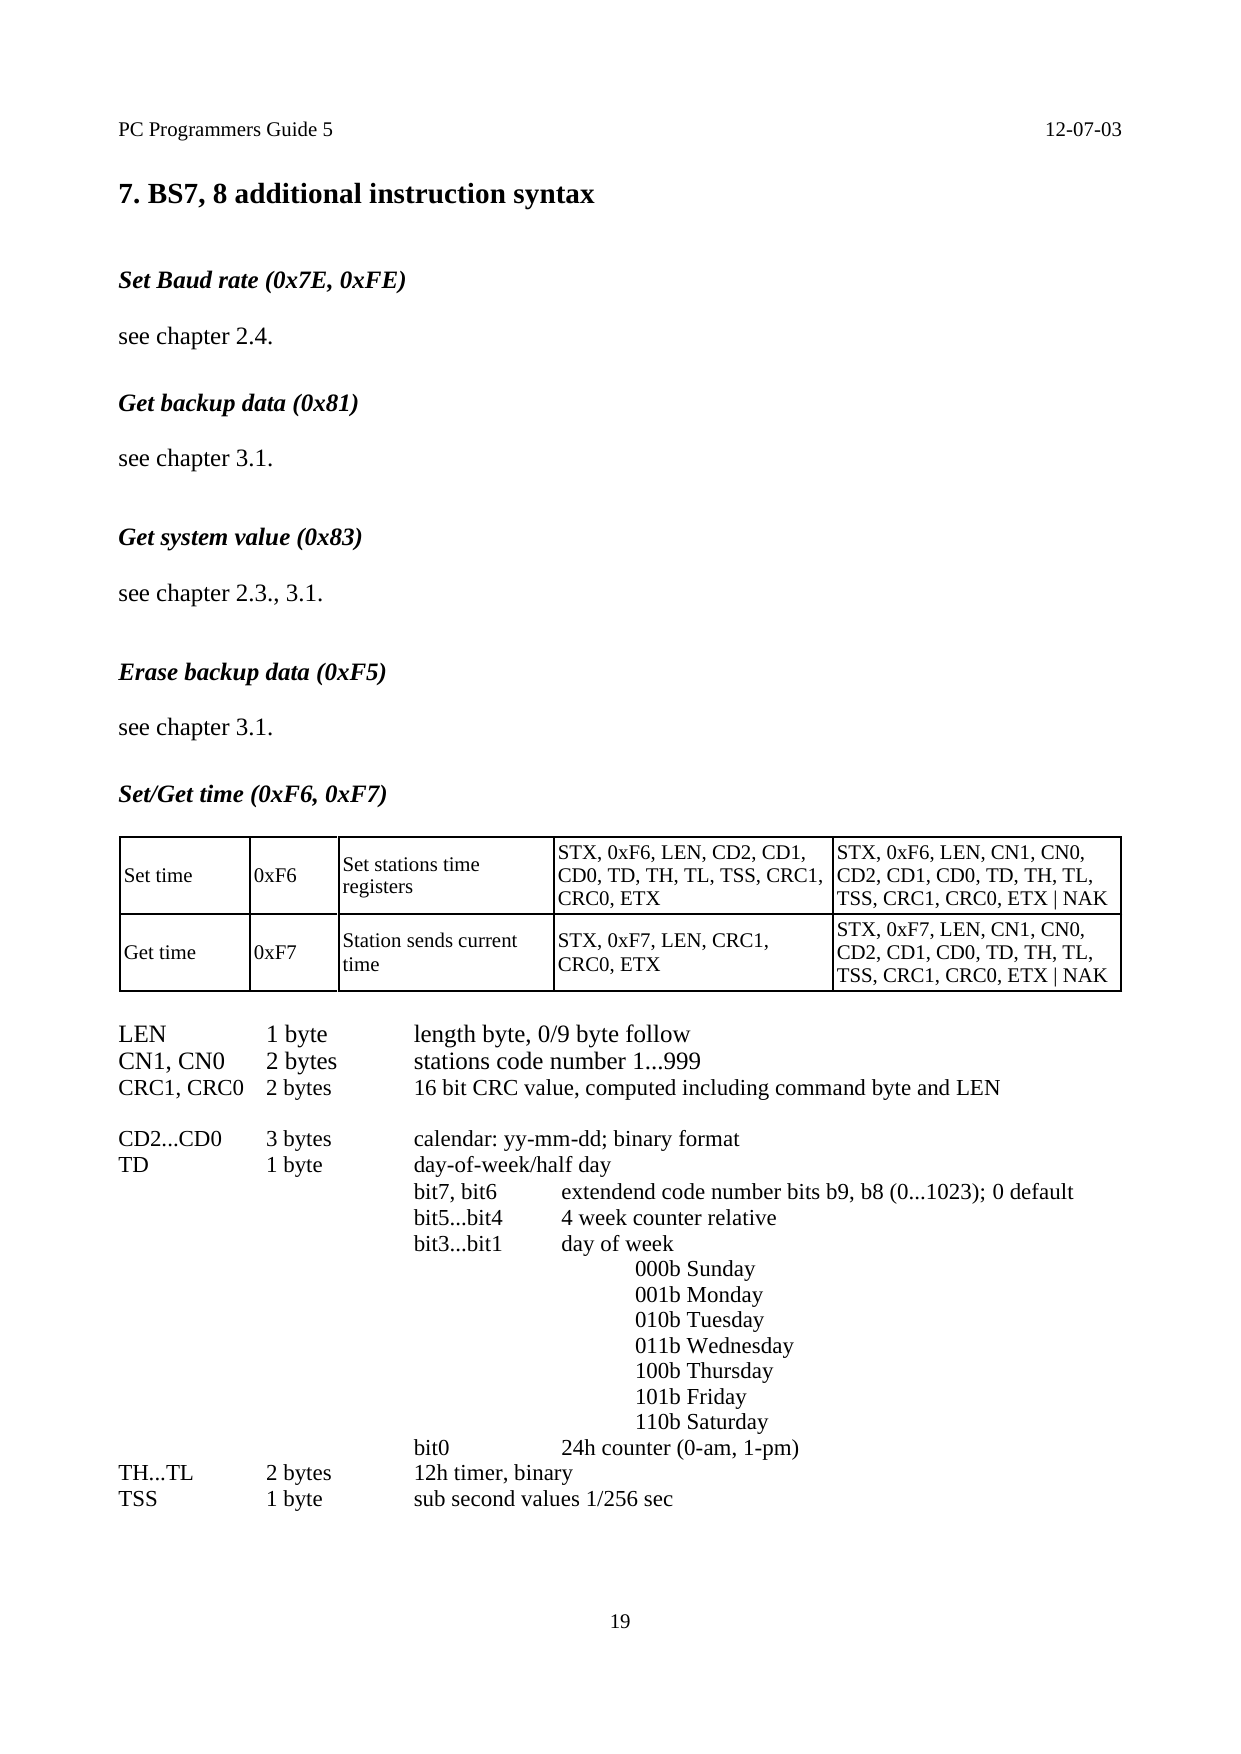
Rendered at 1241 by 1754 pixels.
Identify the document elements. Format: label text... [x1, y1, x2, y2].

text Get system value (0x83) [118, 523, 1122, 551]
text bit7, bit6 extendend code number bits b9, b8 (0...1023); 0 default [118, 1177, 1122, 1205]
table_cell 0xF7 [251, 915, 337, 990]
text TH...TL 2 bytes 12h timer, binary [118, 1460, 1122, 1486]
text Set Baud rate (0x7E, 0xFE) [118, 267, 1122, 294]
text bit0 24h counter (0-am, 1-pm) [118, 1434, 1122, 1460]
text Set/Get time (0xF6, 0xF7) [118, 781, 1122, 808]
text Get backup data (0x81) [118, 389, 1122, 417]
text Erase backup data (0xF5) [118, 658, 1122, 686]
text 001b Monday [339, 1281, 1122, 1307]
text 100b Thursday [339, 1358, 1122, 1383]
text TSS 1 byte sub second values 1/256 sec [118, 1486, 1122, 1511]
table_cell Get time [121, 915, 249, 990]
table_header Set time [121, 838, 249, 913]
table_header 0xF6 [251, 838, 337, 913]
text LEN 1 byte length byte, 0/9 byte follow [118, 1020, 1122, 1047]
table_cell STX, 0xF7, LEN, CRC1, CRC0, ETX [555, 915, 832, 990]
table_cell STX, 0xF7, LEN, CN1, CN0, CD2, CD1, CD0, TD, TH, TL, TSS, CRC1, CRC0, ETX | NAK [834, 915, 1120, 990]
text 010b Tuesday [339, 1307, 1122, 1332]
text CRC1, CRC0 2 bytes 16 bit CRC value, computed including command byte and LEN [118, 1075, 1122, 1101]
text see chapter 2.3., 3.1. [118, 579, 1122, 607]
table_header STX, 0xF6, LEN, CN1, CN0, CD2, CD1, CD0, TD, TH, TL, TSS, CRC1, CRC0, ETX | NAK [834, 838, 1120, 913]
text see chapter 2.4. [118, 322, 1122, 350]
table_header STX, 0xF6, LEN, CD2, CD1, CD0, TD, TH, TL, TSS, CRC1, CRC0, ETX [555, 838, 832, 913]
text 101b Friday [339, 1383, 1122, 1409]
text 110b Saturday [339, 1409, 1122, 1434]
text 011b Wednesday [339, 1332, 1122, 1358]
text 000b Sunday [339, 1256, 1122, 1281]
text TD 1 byte day-of-week/half day [118, 1152, 1122, 1177]
text CD2...CD0 3 bytes calendar: yy-mm-dd; binary format [118, 1126, 1122, 1152]
text CN1, CN0 2 bytes stations code number 1...999 [118, 1047, 1122, 1075]
subtitle BS7, 8 additional instruction syntax [118, 177, 1122, 209]
table_cell Station sends current time [340, 915, 553, 990]
table_header Set stations time registers [340, 838, 553, 913]
text see chapter 3.1. [118, 713, 1122, 741]
text see chapter 3.1. [118, 444, 1122, 472]
text bit3...bit1 day of week [118, 1230, 1122, 1256]
text bit5...bit4 4 week counter relative [118, 1205, 1122, 1230]
